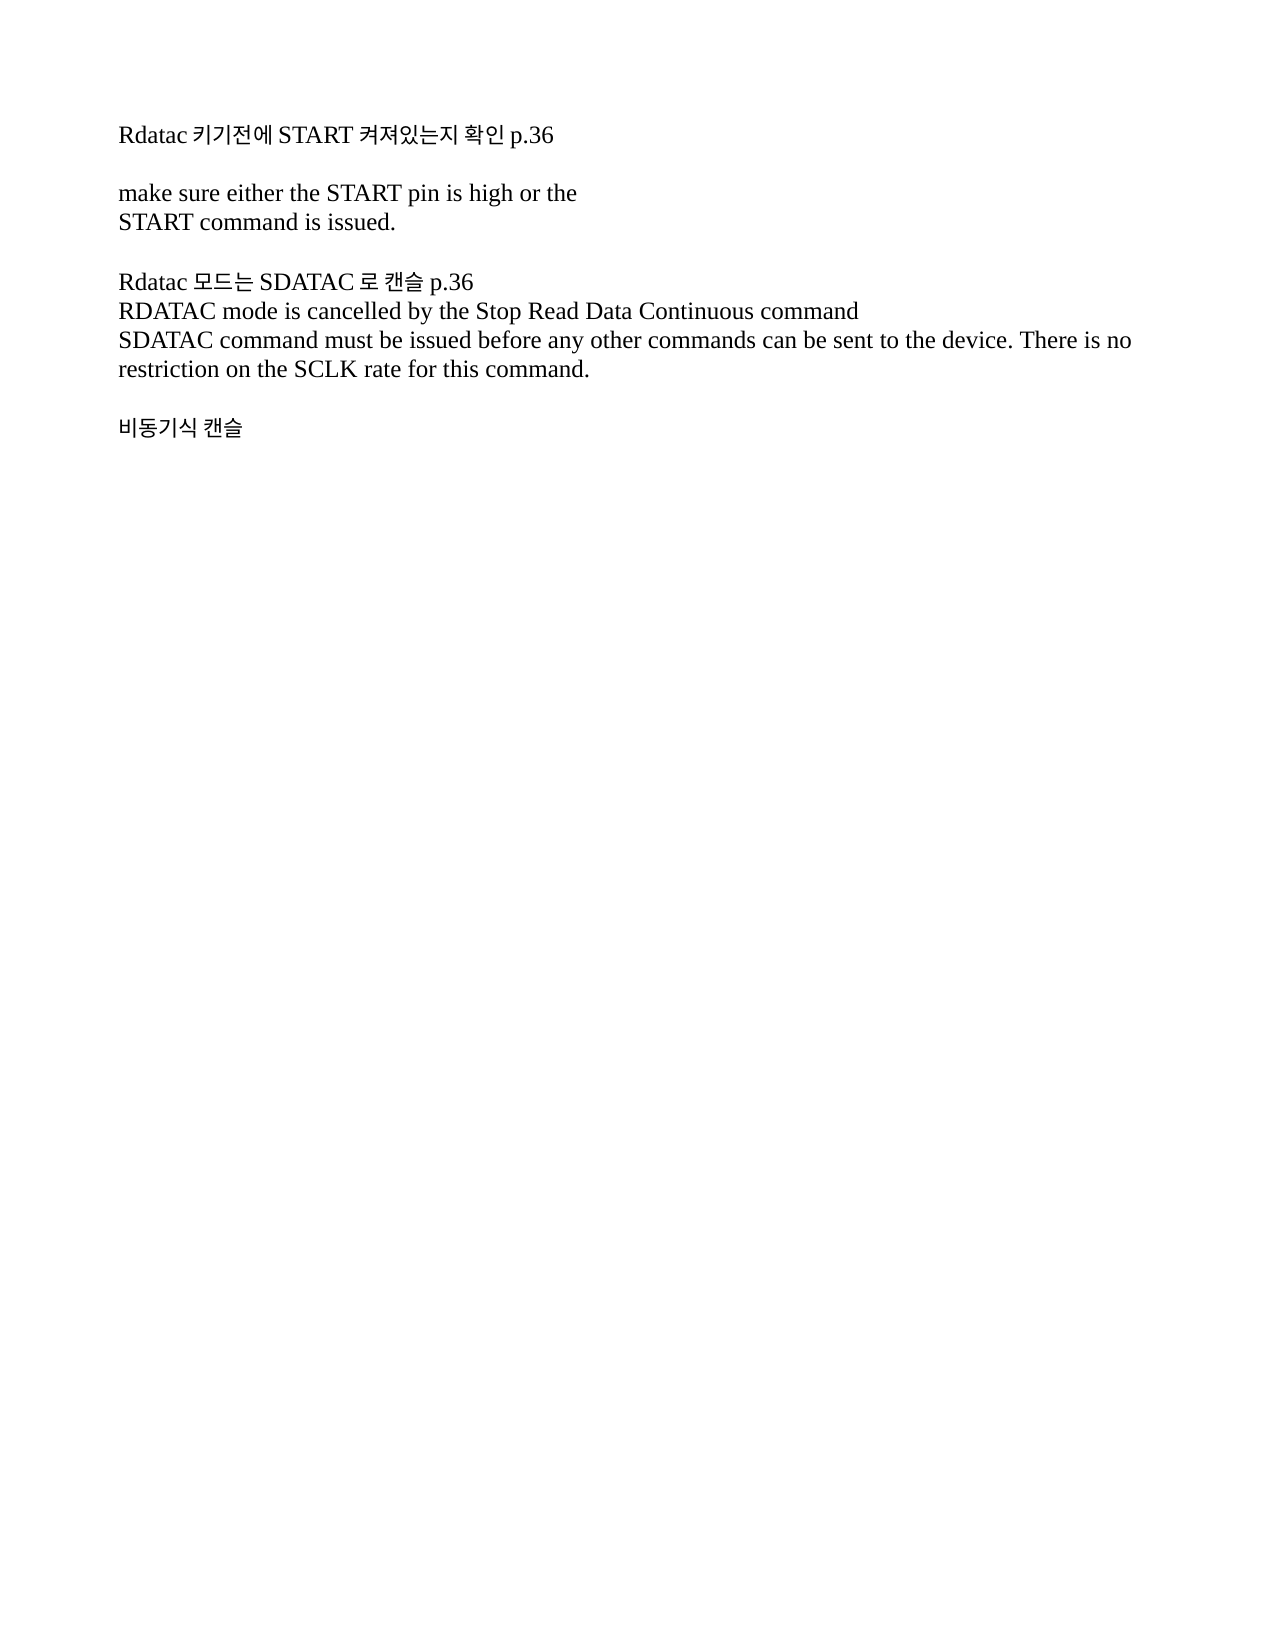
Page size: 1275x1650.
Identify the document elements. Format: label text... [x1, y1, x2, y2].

text restriction on the SCLK rate for this command. [118, 354, 1157, 383]
text Rdatac키기전에 START 켜져있는지 확인 p.36 [118, 118, 1157, 150]
text Rdatac 모드는 SDATAC로 캔슬 p.36 [118, 265, 1157, 296]
text SDATAC command must be issued before any other commands can be sent to the device. There is no [118, 325, 1157, 354]
text RDATAC mode is cancelled by the Stop Read Data Continuous command [118, 296, 1157, 325]
text 비동기식 캔슬 [118, 411, 1157, 443]
text make sure either the START pin is high or the [118, 178, 1157, 207]
text START command is issued. [118, 207, 1157, 236]
